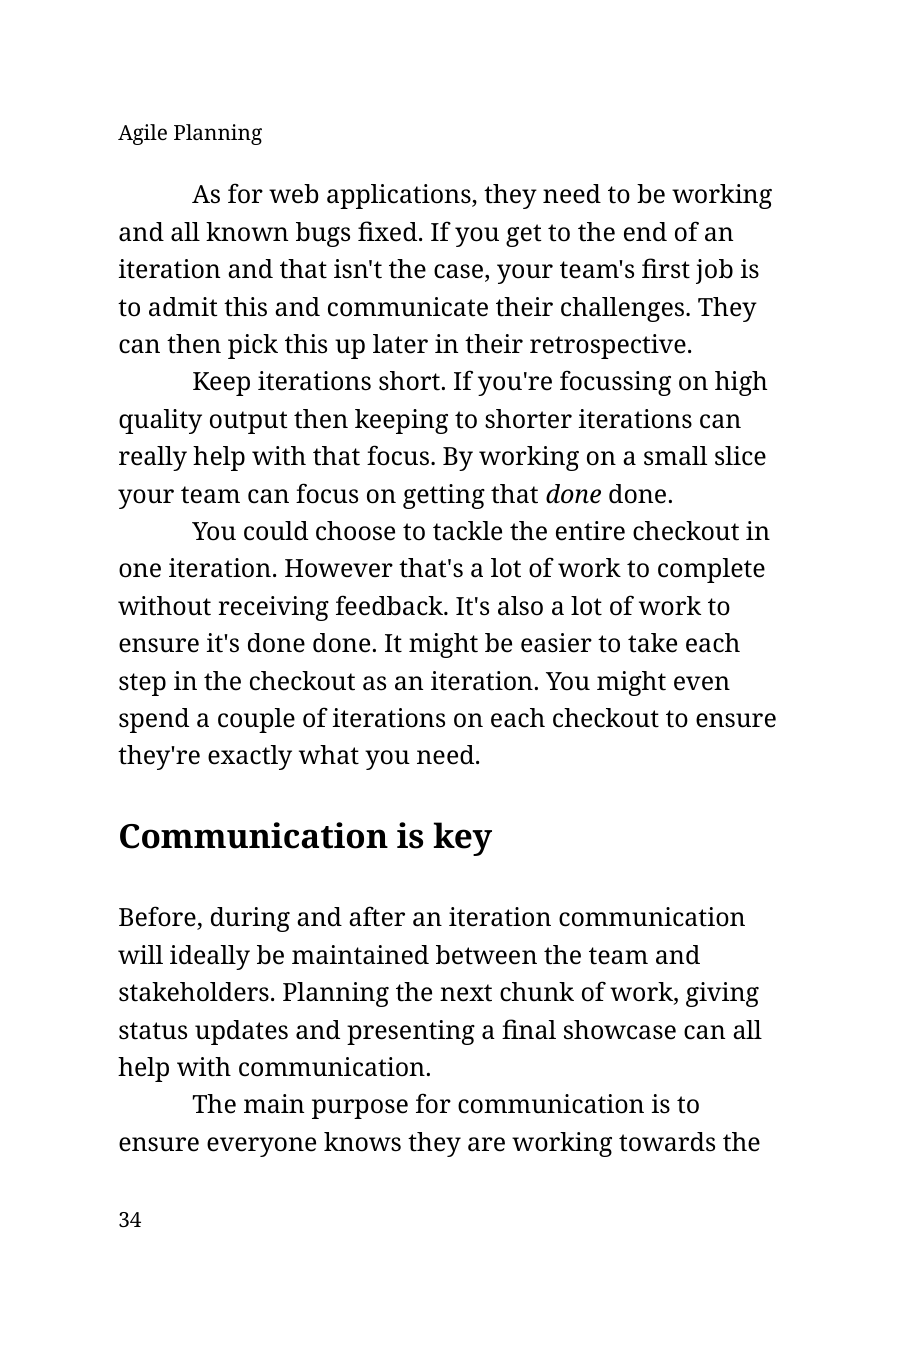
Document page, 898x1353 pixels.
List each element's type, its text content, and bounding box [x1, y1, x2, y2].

text You could choose to tackle the entire checkout in one iteration. However that's a lot of work to complete without receiving feedback. It's also a lot of work to ensure it's done done. It might be easier to take each step in the checkout as an iteration. You might even spend a couple of iterations on each checkout to ensure they're exactly what you need. [118, 514, 779, 772]
text The main purpose for communication is to ensure everyone knows they are working towards the [118, 1087, 779, 1158]
subtitle Communication is key [118, 813, 779, 858]
text Before, during and after an iteration communication will ideally be maintained between the team and stakeholders. Planning the next chunk of work, giving status updates and presenting a final showcase can all help with communication. [118, 900, 779, 1084]
text Keep iterations short. If you're focussing on high quality output then keeping to shorter iterations can really help with that focus. By working on a small slice your team can focus on getting that done done. [118, 364, 779, 510]
text As for web applications, they need to be working and all known bugs fixed. If you get to the end of an iteration and that isn't the case, your team's first job is to admit this and communicate their challenges. They can then pick this up later in their retrospective. [118, 177, 779, 361]
